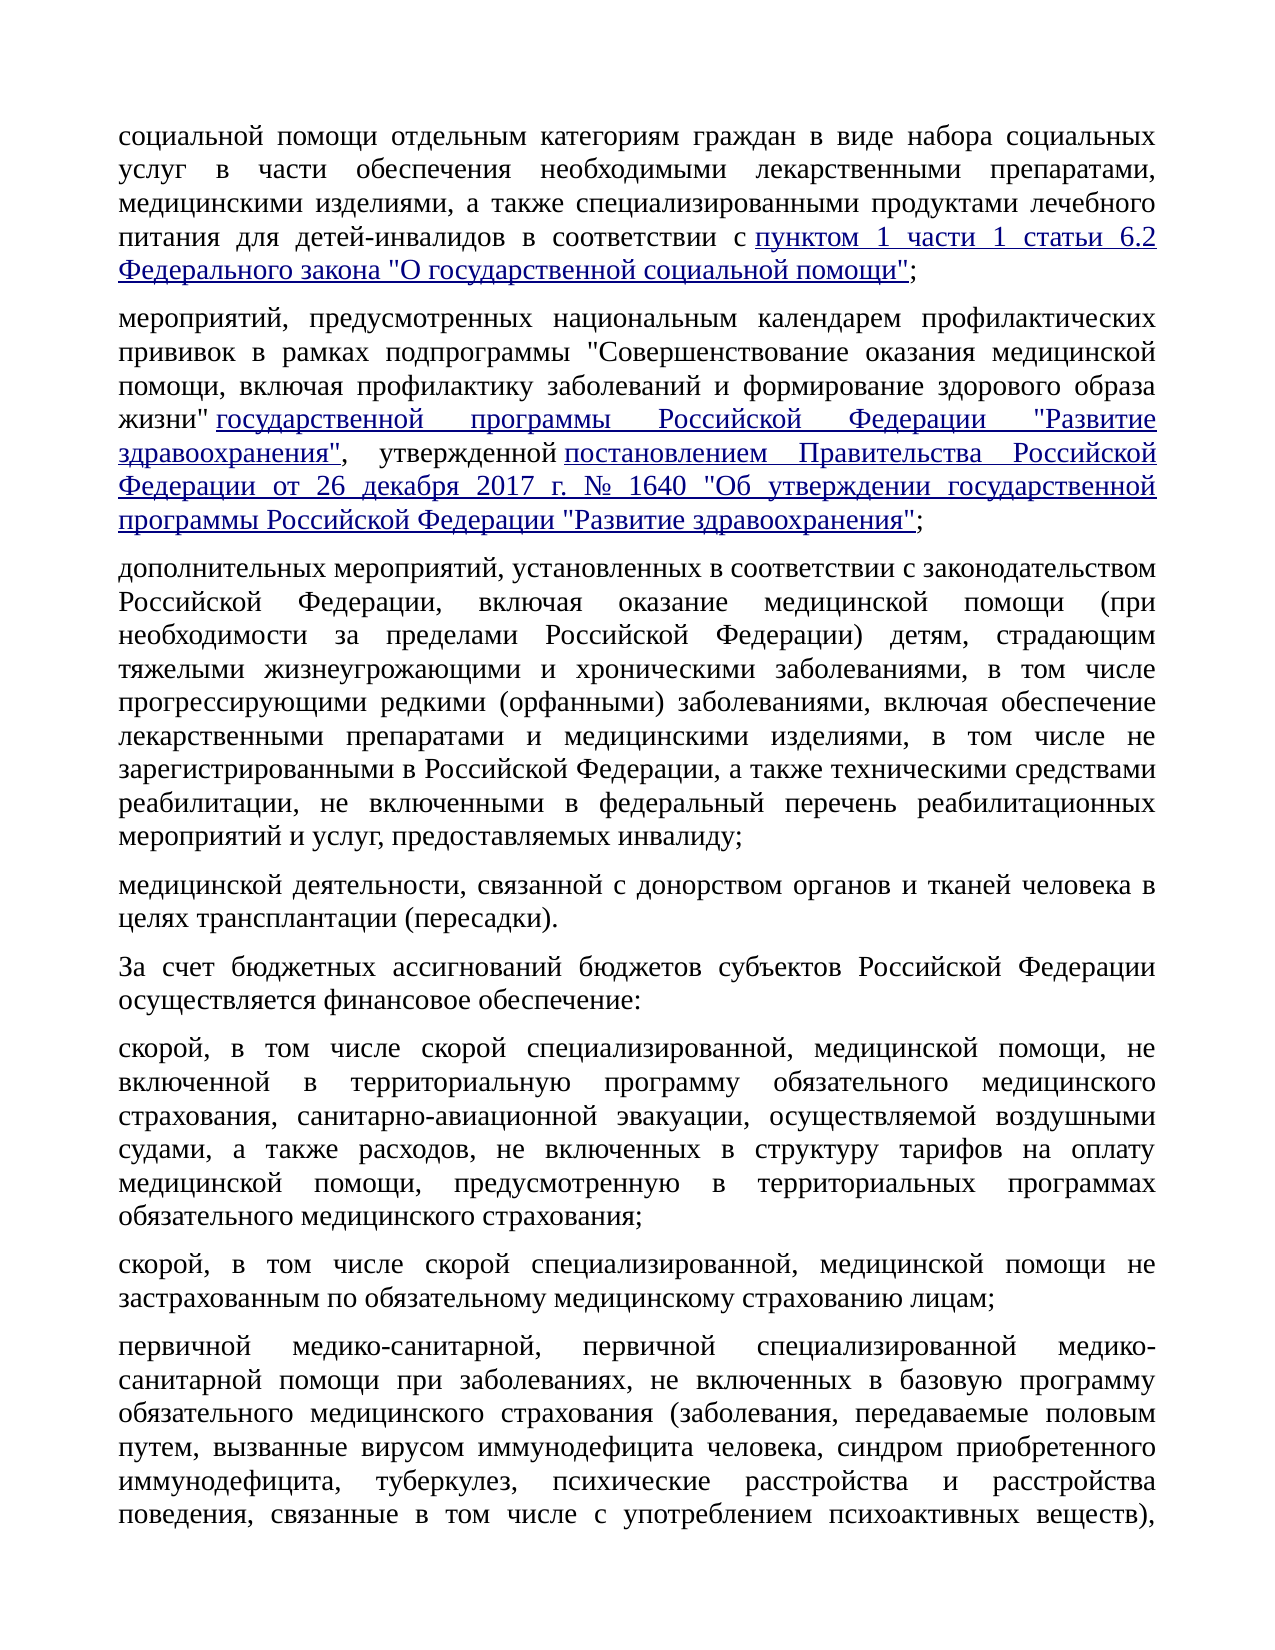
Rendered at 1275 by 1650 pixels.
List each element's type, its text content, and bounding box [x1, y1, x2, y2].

text скорой, в том числе скорой специализированной, медицинской помощи не застрахованным по обязательному медицинскому страхованию лицам; [118, 1247, 1157, 1314]
text медицинской деятельности, связанной с донорством органов и тканей человека в целях трансплантации (пересадки). [118, 867, 1157, 934]
text дополнительных мероприятий, установленных в соответствии с законодательством Российской Федерации, включая оказание медицинской помощи (при необходимости за пределами Российской Федерации) детям, страдающим тяжелыми жизнеугрожающими и хроническими заболеваниями, в том числе прогрессирующими редкими (орфанными) заболеваниями, включая обеспечение лекарственными препаратами и медицинскими изделиями, в том числе не зарегистрированными в Российской Федерации, а также техническими средствами реабилитации, не включенными в федеральный перечень реабилитационных мероприятий и услуг, предоставляемых инвалиду; [118, 550, 1157, 852]
text программы Российской Федерации "Развитие здравоохранения"; [118, 499, 1157, 535]
text первичной медико-санитарной, первичной специализированной медико-санитарной помощи при заболеваниях, не включенных в базовую программу обязательного медицинского страхования (заболевания, передаваемые половым путем, вызванные вирусом иммунодефицита человека, синдром приобретенного иммунодефицита, туберкулез, психические расстройства и расстройства поведения, связанные в том числе с употреблением психоактивных веществ), [118, 1328, 1157, 1530]
text За счет бюджетных ассигнований бюджетов субъектов Российской Федерации осуществляется финансовое обеспечение: [118, 949, 1157, 1016]
text скорой, в том числе скорой специализированной, медицинской помощи, не включенной в территориальную программу обязательного медицинского страхования, санитарно-авиационной эвакуации, осуществляемой воздушными судами, а также расходов, не включенных в структуру тарифов на оплату медицинской помощи, предусмотренную в территориальных программах обязательного медицинского страхования; [118, 1031, 1157, 1232]
text социальной помощи отдельным категориям граждан в виде набора социальных услуг в части обеспечения необходимыми лекарственными препаратами, медицинскими изделиями, а также специализированными продуктами лечебного питания для детей-инвалидов в соответствии с пунктом 1 части 1 статьи 6.2 Федерального закона "О государственной социальной помощи"; [118, 118, 1157, 286]
text мероприятий, предусмотренных национальным календарем профилактических прививок в рамках подпрограммы "Совершенствование оказания медицинской помощи, включая профилактику заболеваний и формирование здорового образа жизни" государственной программы Российской Федерации "Развитие здравоохранения", утвержденной постановлением Правительства Российской Федерации от 26 декабря 2017 г. № 1640 "Об утверждении государственной [118, 301, 1157, 497]
